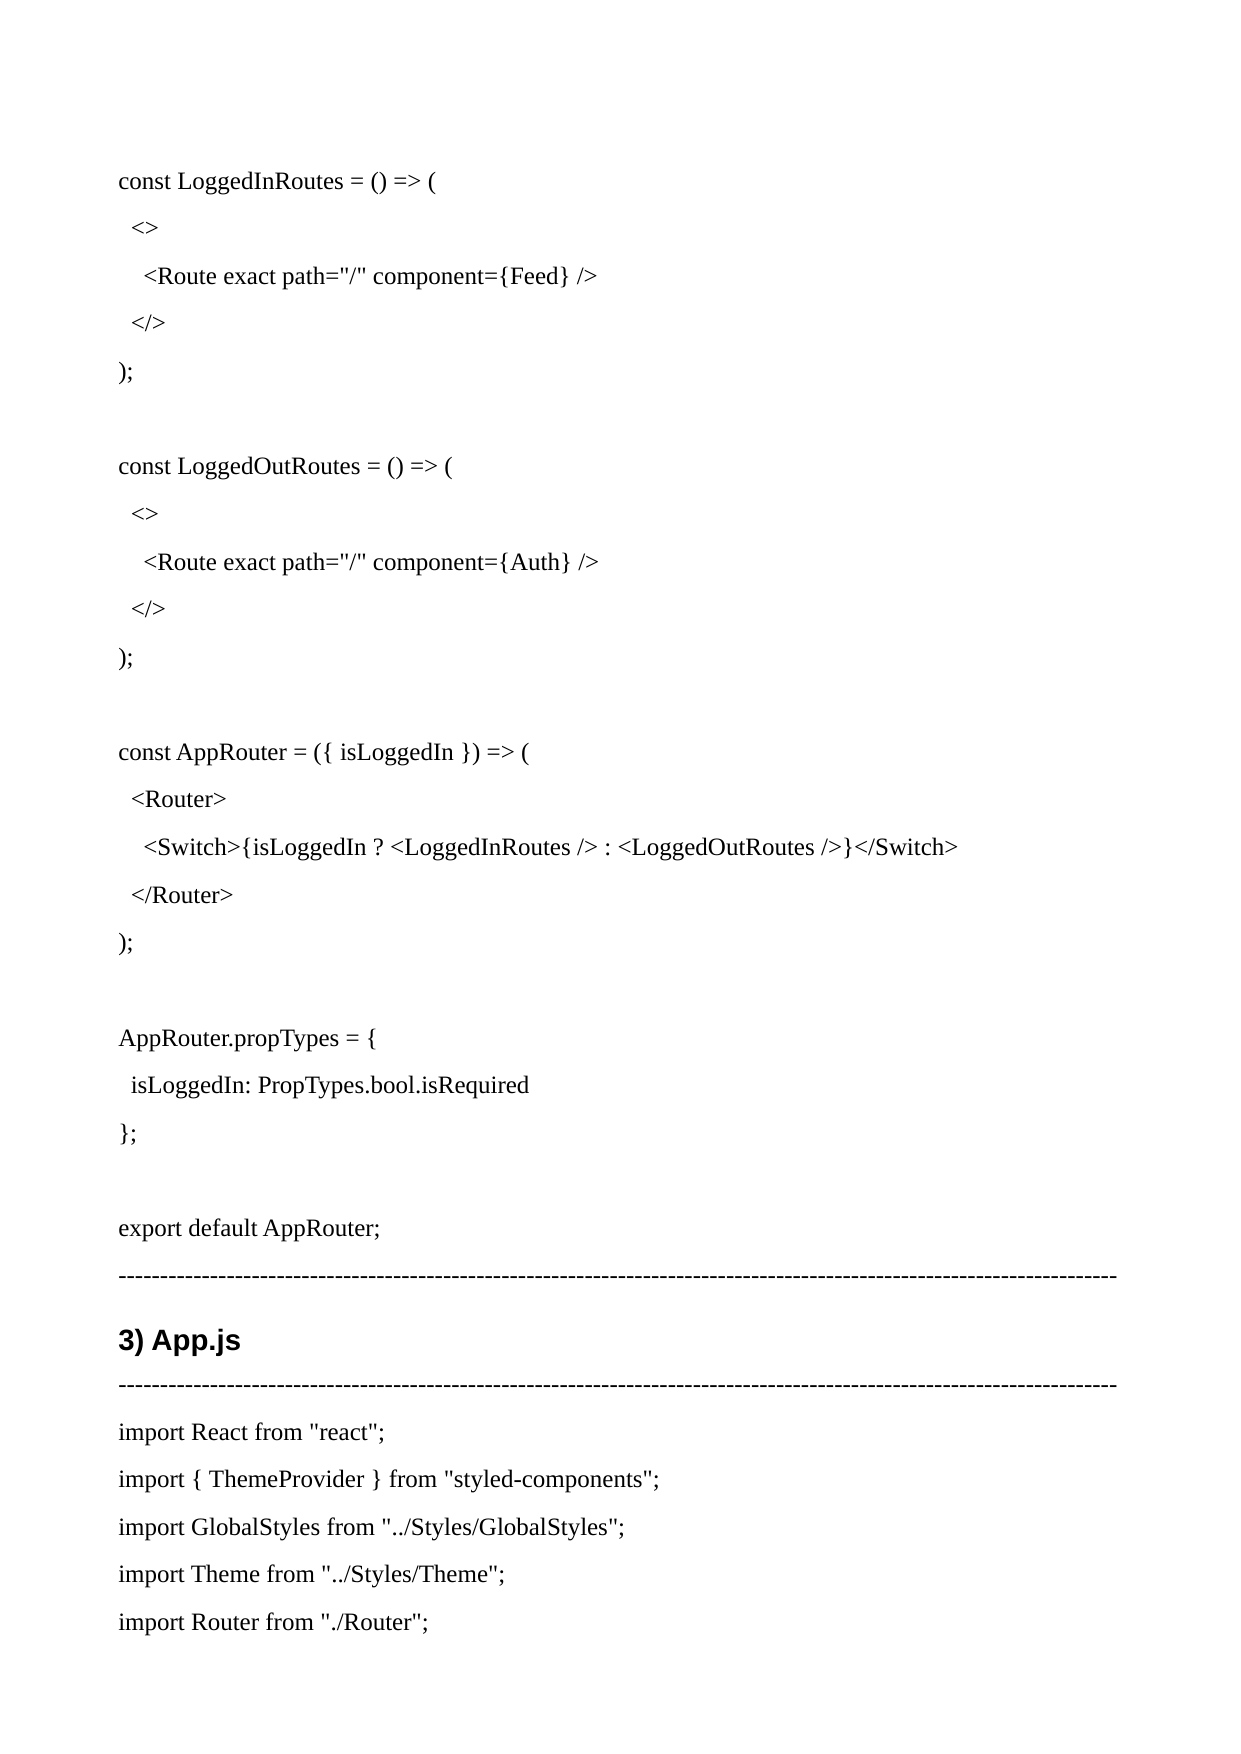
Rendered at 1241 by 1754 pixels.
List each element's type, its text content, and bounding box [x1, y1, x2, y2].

text AppRouter.propTypes = { [118, 1023, 1122, 1051]
subtitle 3) App.js [118, 1323, 1122, 1357]
text <> [118, 499, 1122, 528]
text isLoggedIn: PropTypes.bool.isRequired [118, 1070, 1122, 1099]
text const LoggedOutRoutes = () => ( [118, 451, 1122, 480]
text export default AppRouter; [118, 1213, 1122, 1242]
text import Theme from "../Styles/Theme"; [118, 1559, 1122, 1588]
text <Switch>{isLoggedIn ? <LoggedInRoutes /> : <LoggedOutRoutes />}</Switch> [118, 832, 1122, 861]
text <Route exact path="/" component={Auth} /> [118, 547, 1122, 575]
text const AppRouter = ({ isLoggedIn }) => ( [118, 737, 1122, 766]
text <> [118, 213, 1122, 242]
text ); [118, 356, 1122, 385]
text ------------------------------------------------------------------------------------------------------------------------ [118, 1369, 1122, 1398]
text import { ThemeProvider } from "styled-components"; [118, 1464, 1122, 1493]
text </> [118, 594, 1122, 623]
text import Router from "./Router"; [118, 1607, 1122, 1636]
text }; [118, 1118, 1122, 1147]
text <Route exact path="/" component={Feed} /> [118, 261, 1122, 290]
text ); [118, 927, 1122, 956]
text ); [118, 642, 1122, 671]
text </> [118, 308, 1122, 337]
text import GlobalStyles from "../Styles/GlobalStyles"; [118, 1512, 1122, 1541]
text const LoggedInRoutes = () => ( [118, 166, 1122, 194]
text </Router> [118, 880, 1122, 908]
text ------------------------------------------------------------------------------------------------------------------------ [118, 1261, 1122, 1289]
text <Router> [118, 784, 1122, 813]
text import React from "react"; [118, 1417, 1122, 1445]
